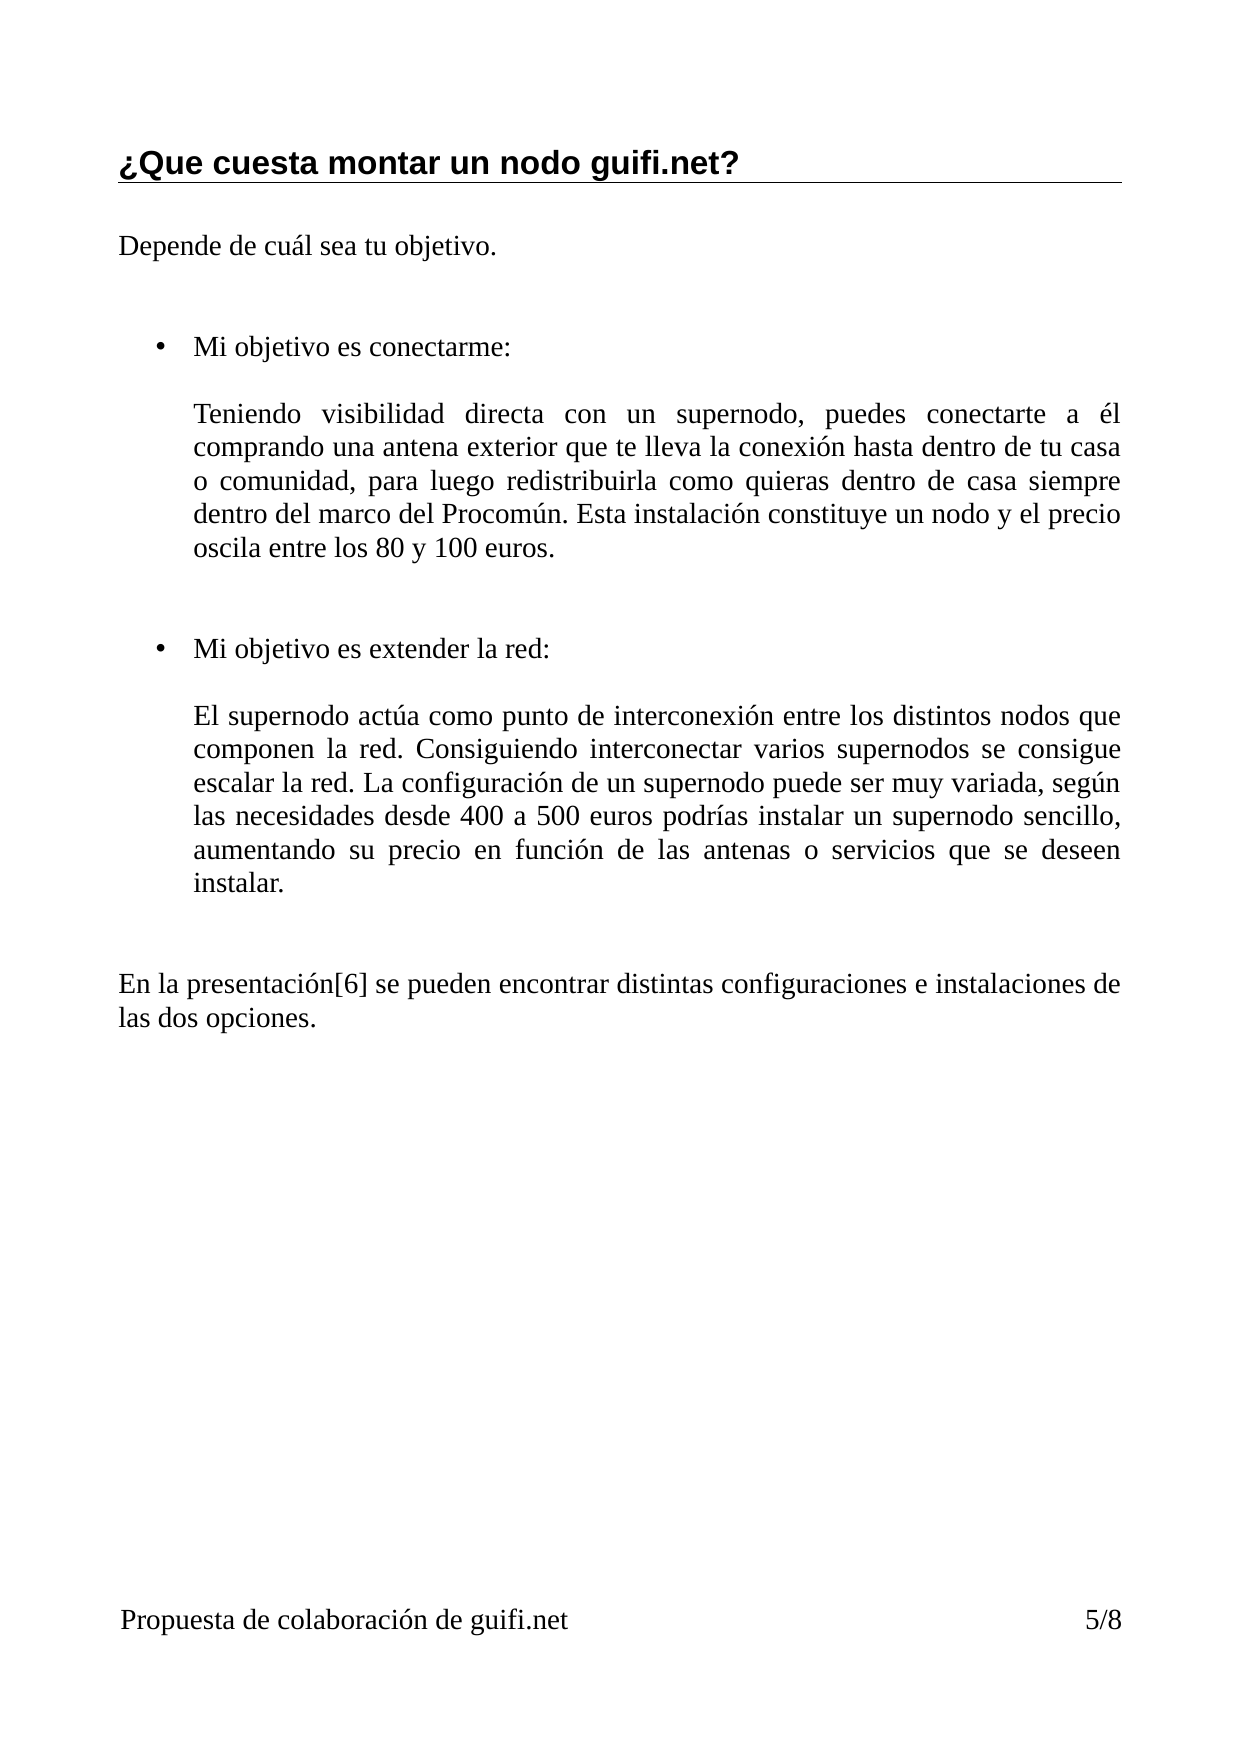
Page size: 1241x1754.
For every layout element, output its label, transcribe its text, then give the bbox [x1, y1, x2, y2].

list Teniendo visibilidad directa con un supernodo, puedes conectarte a él comprando una antena exterior que te lleva la conexión hasta dentro de tu casa o comunidad, para luego redistribuirla como quieras dentro de casa siempre dentro del marco del Procomún. Esta instalación constituye un nodo y el precio oscila entre los 80 y 100 euros. [156, 396, 1122, 564]
subtitle ¿Que cuesta montar un nodo guifi.net? [118, 143, 1122, 182]
list El supernodo actúa como punto de interconexión entre los distintos nodos que componen la red. Consiguiendo interconectar varios supernodos se consigue escalar la red. La configuración de un supernodo puede ser muy variada, según las necesidades desde 400 a 500 euros podrías instalar un supernodo sencillo, aumentando su precio en función de las antenas o servicios que se deseen instalar. [156, 698, 1122, 899]
text Depende de cuál sea tu objetivo. [118, 228, 1122, 262]
text En la presentación[6] se pueden encontrar distintas configuraciones e instalaciones de las dos opciones. [118, 966, 1122, 1033]
list Mi objetivo es conectarme: [156, 329, 1122, 362]
list Mi objetivo es extender la red: [156, 631, 1122, 664]
